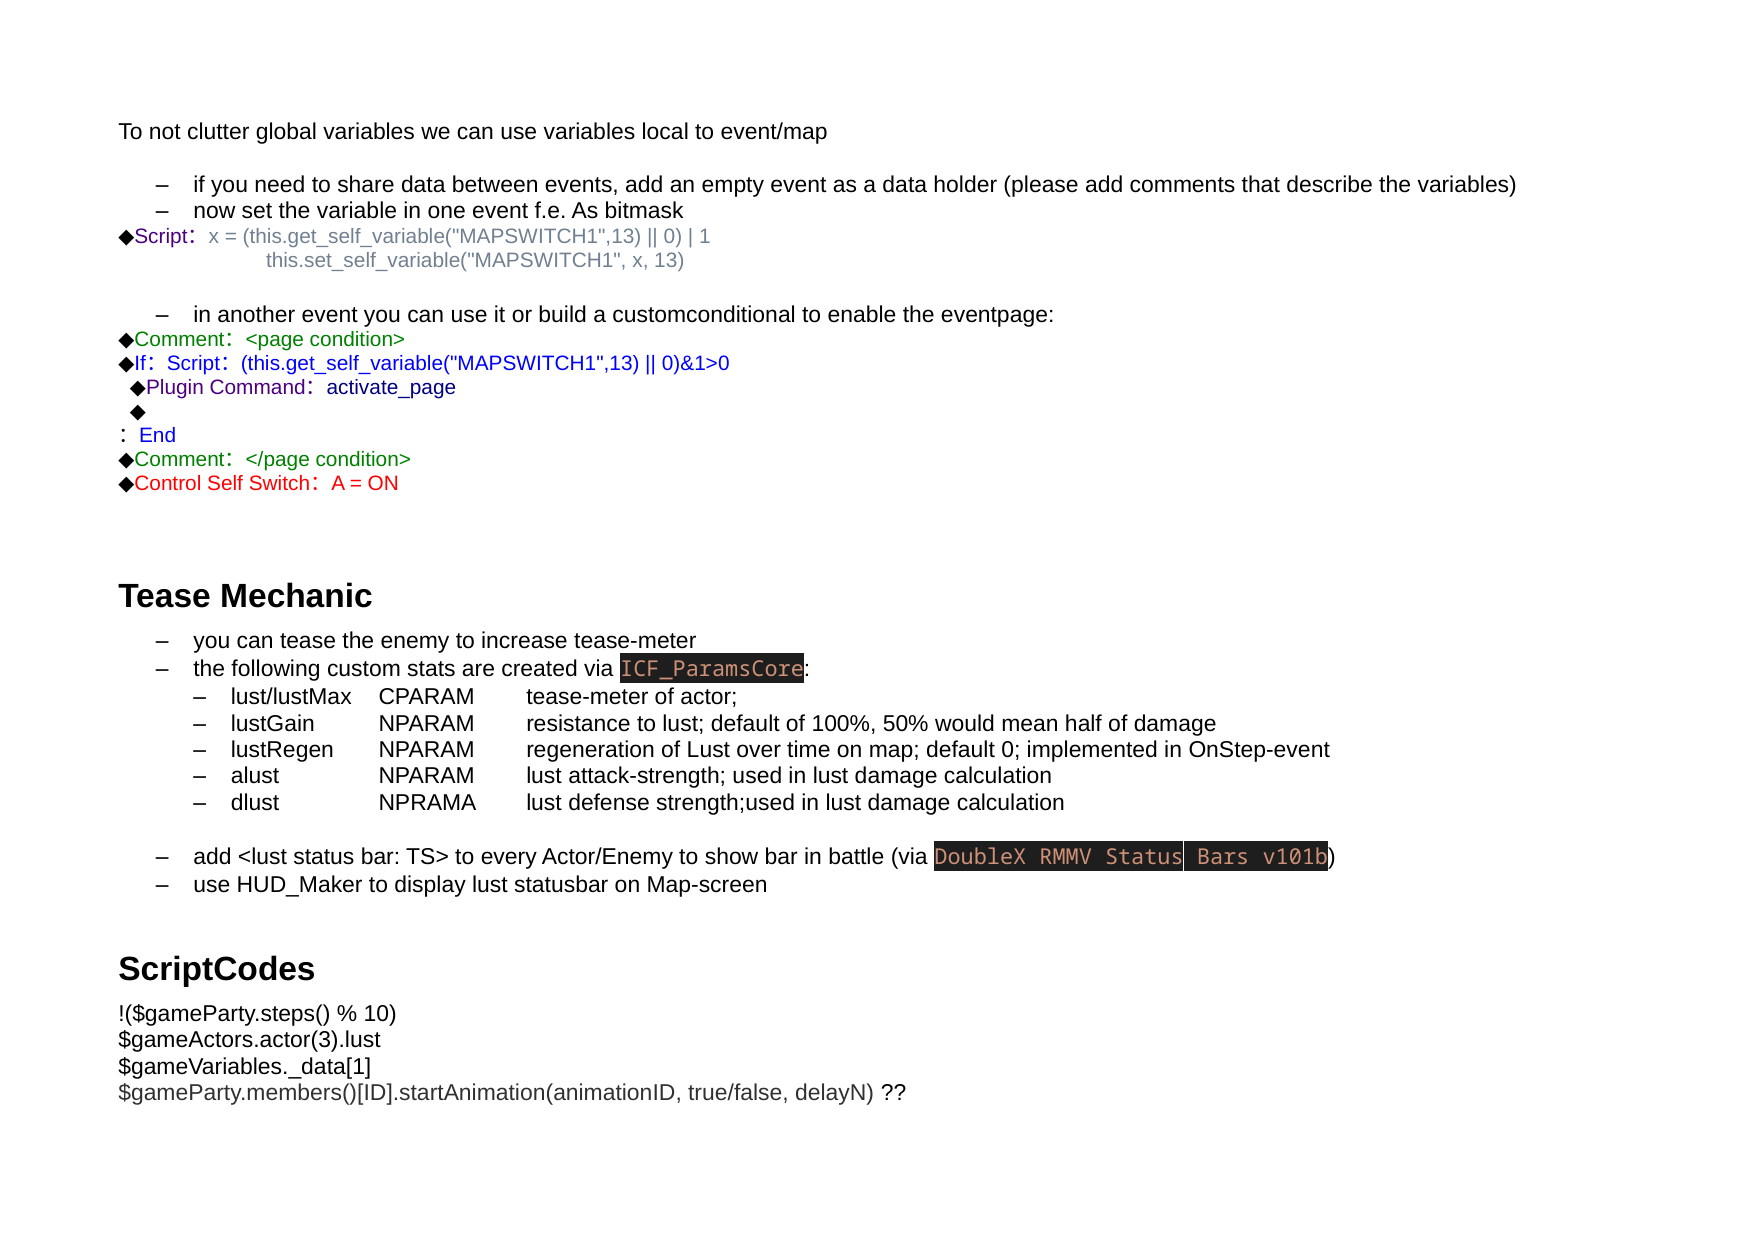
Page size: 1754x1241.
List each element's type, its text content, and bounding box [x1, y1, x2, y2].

list lustGain NPARAM resistance to lust; default of 100%, 50% would mean half of damage [193, 709, 1636, 736]
text ◆If：Script：(this.get_self_variable("MAPSWITCH1",13) || 0)&1>0 [118, 351, 1636, 375]
list use HUD_Maker to display lust statusbar on Map-screen [156, 871, 1636, 897]
subtitle Tease Mechanic [118, 576, 1636, 614]
list now set the variable in one event f.e. As bitmask [156, 197, 1636, 223]
subtitle ScriptCodes [118, 949, 1636, 987]
list if you need to share data between events, add an empty event as a data holder (please add comments that describe the variables) [156, 171, 1636, 197]
text $gameActors.actor(3).lust [118, 1026, 1636, 1053]
text ◆Comment：<page condition> [118, 327, 1636, 351]
text ◆Control Self Switch：A = ON [118, 471, 1636, 495]
list add <lust status bar: TS> to every Actor/Enemy to show bar in battle (via DoubleX RMMV Status Bars v101b) [156, 841, 1636, 871]
text ：End [118, 423, 1636, 447]
list alust NPARAM lust attack-strength; used in lust damage calculation [193, 762, 1636, 788]
text !($gameParty.steps() % 10) [118, 1000, 1636, 1026]
text $gameParty.members()[ID].startAnimation(animationID, true/false, delayN) ?? [118, 1079, 1636, 1105]
text $gameVariables._data[1] [118, 1053, 1636, 1079]
text To not clutter global variables we can use variables local to event/map [118, 118, 1636, 144]
text ◆Plugin Command：activate_page [118, 375, 1636, 399]
list lust/lustMax CPARAM tease-meter of actor; [193, 683, 1636, 709]
text ◆Script：x = (this.get_self_variable("MAPSWITCH1",13) || 0) | 1 [118, 223, 1636, 247]
text ◆Comment：</page condition> [118, 447, 1636, 471]
list you can tease the enemy to increase tease-meter [156, 627, 1636, 653]
list the following custom stats are created via ICF_ParamsCore: [156, 653, 1636, 683]
text this.set_self_variable("MAPSWITCH1", x, 13) [118, 247, 1636, 271]
list in another event you can use it or build a customconditional to enable the eventpage: [156, 301, 1636, 327]
list lustRegen NPARAM regeneration of Lust over time on map; default 0; implemented in OnStep-event [193, 736, 1636, 762]
text ◆ [118, 399, 1636, 423]
list dlust NPRAMA lust defense strength;used in lust damage calculation [193, 788, 1636, 815]
